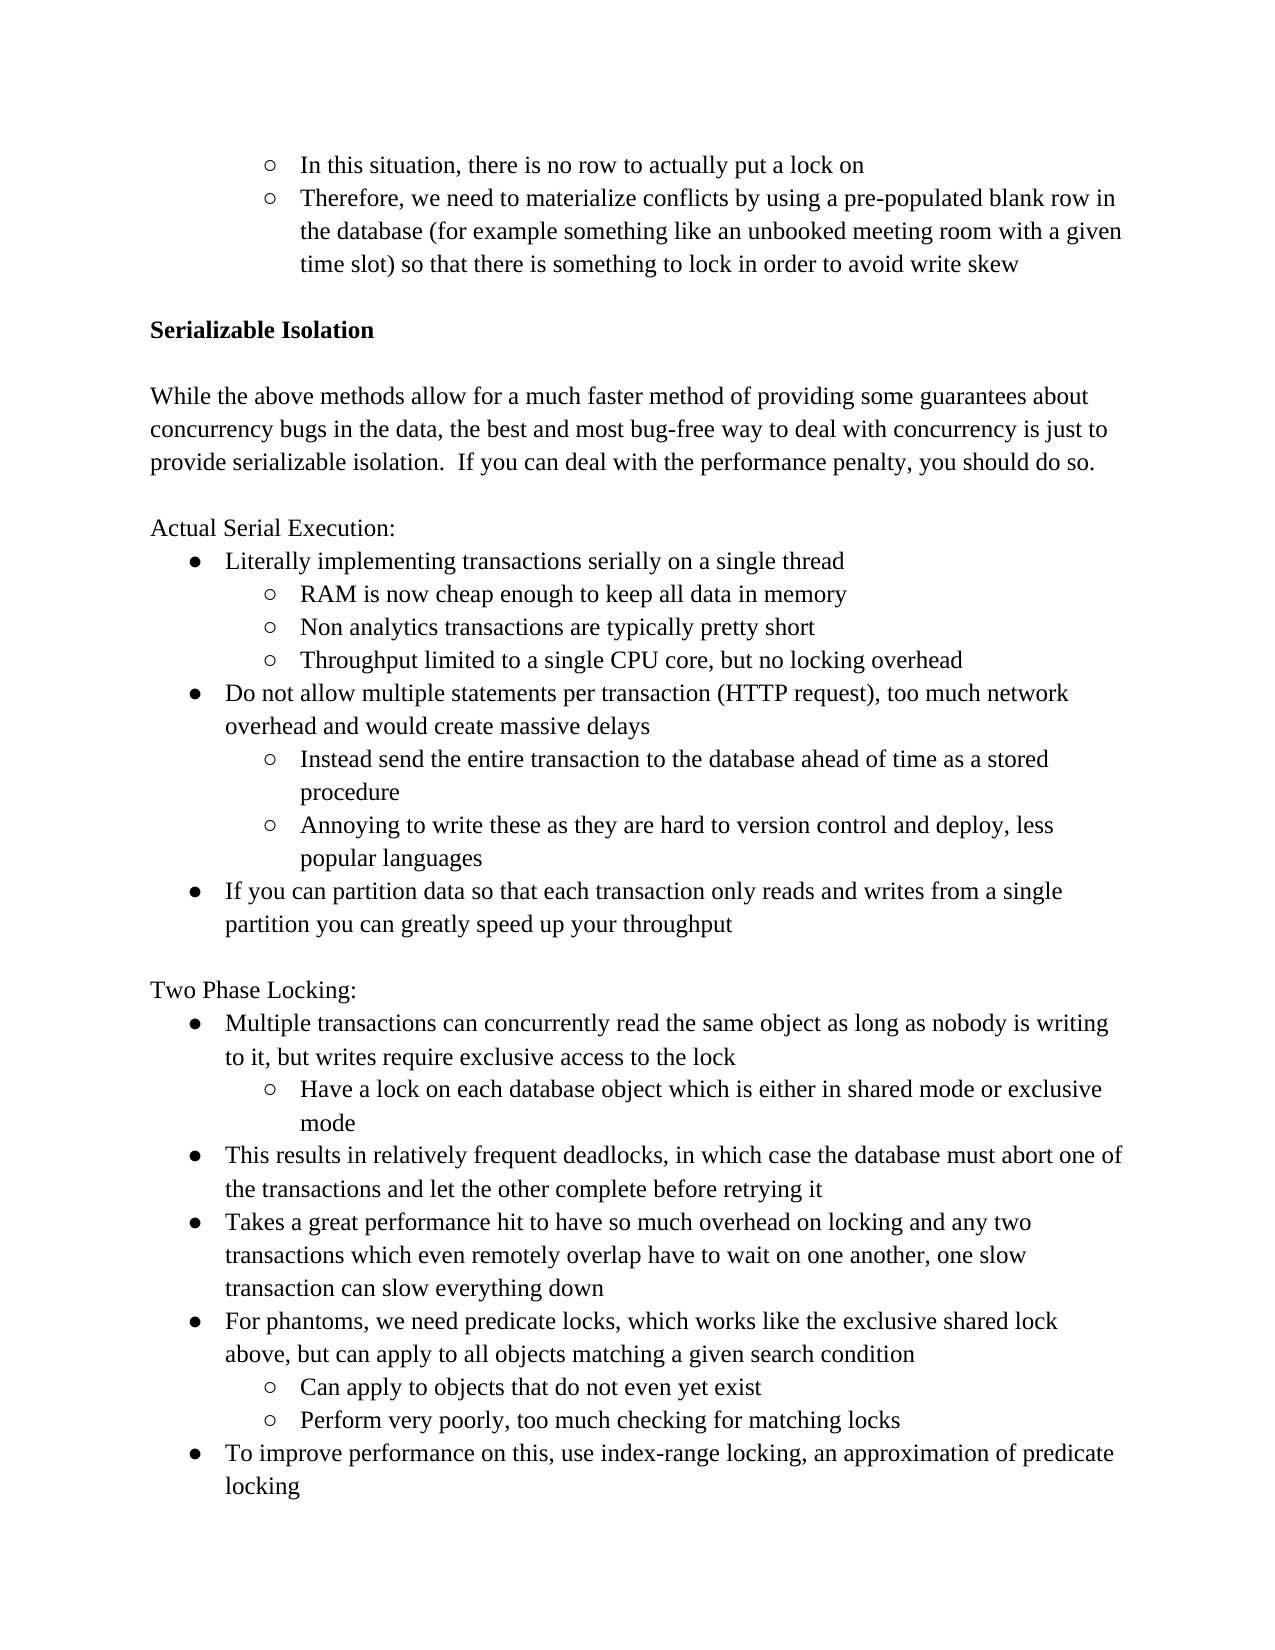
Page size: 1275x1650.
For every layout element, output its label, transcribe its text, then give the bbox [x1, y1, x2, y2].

list Therefore, we need to materialize conflicts by using a pre-populated blank row in the database (for example something like an unbooked meeting room with a given time slot) so that there is something to lock in order to avoid write skew [262, 183, 1125, 278]
list For phantoms, we need predicate locks, which works like the exclusive shared lock above, but can apply to all objects matching a given search condition [187, 1306, 1125, 1367]
list Perform very poorly, too much checking for matching locks [262, 1405, 1125, 1433]
list In this situation, there is no row to actually put a lock on [262, 150, 1125, 179]
list Annoying to write these as they are hard to version control and deploy, less popular languages [262, 810, 1125, 872]
text Actual Serial Execution: [150, 513, 1125, 542]
list Do not allow multiple statements per transaction (HTTP request), too much network overhead and would create massive delays [187, 678, 1125, 740]
text Serializable Isolation [150, 315, 1125, 344]
list To improve performance on this, use index-range locking, an approximation of predicate locking [187, 1438, 1125, 1499]
list Can apply to objects that do not even yet exist [262, 1372, 1125, 1401]
list Non analytics transactions are typically pretty short [262, 612, 1125, 641]
list Have a lock on each database object which is either in shared mode or exclusive mode [262, 1074, 1125, 1136]
list Literally implementing transactions serially on a single thread [187, 546, 1125, 575]
list Takes a great performance hit to have so much overhead on locking and any two transactions which even remotely overlap have to wait on one another, one slow transaction can slow everything down [187, 1207, 1125, 1301]
text While the above methods allow for a much faster method of providing some guarantees about concurrency bugs in the data, the best and most bug-free way to deal with concurrency is just to provide serializable isolation. If you can deal with the performance penalty, you should do so. [150, 381, 1125, 476]
list Instead send the entire transaction to the database ahead of time as a stored procedure [262, 744, 1125, 806]
text Two Phase Locking: [150, 976, 1125, 1004]
list Throughput limited to a single CPU core, but no locking overhead [262, 645, 1125, 674]
list This results in relatively frequent deadlocks, in which case the database must abort one of the transactions and let the other complete before retrying it [187, 1141, 1125, 1202]
list Multiple transactions can concurrently read the same object as long as nobody is writing to it, but writes require exclusive access to the lock [187, 1008, 1125, 1070]
list If you can partition data so that each transaction only reads and writes from a single partition you can greatly speed up your throughput [187, 876, 1125, 938]
list RAM is now cheap enough to keep all data in memory [262, 579, 1125, 608]
